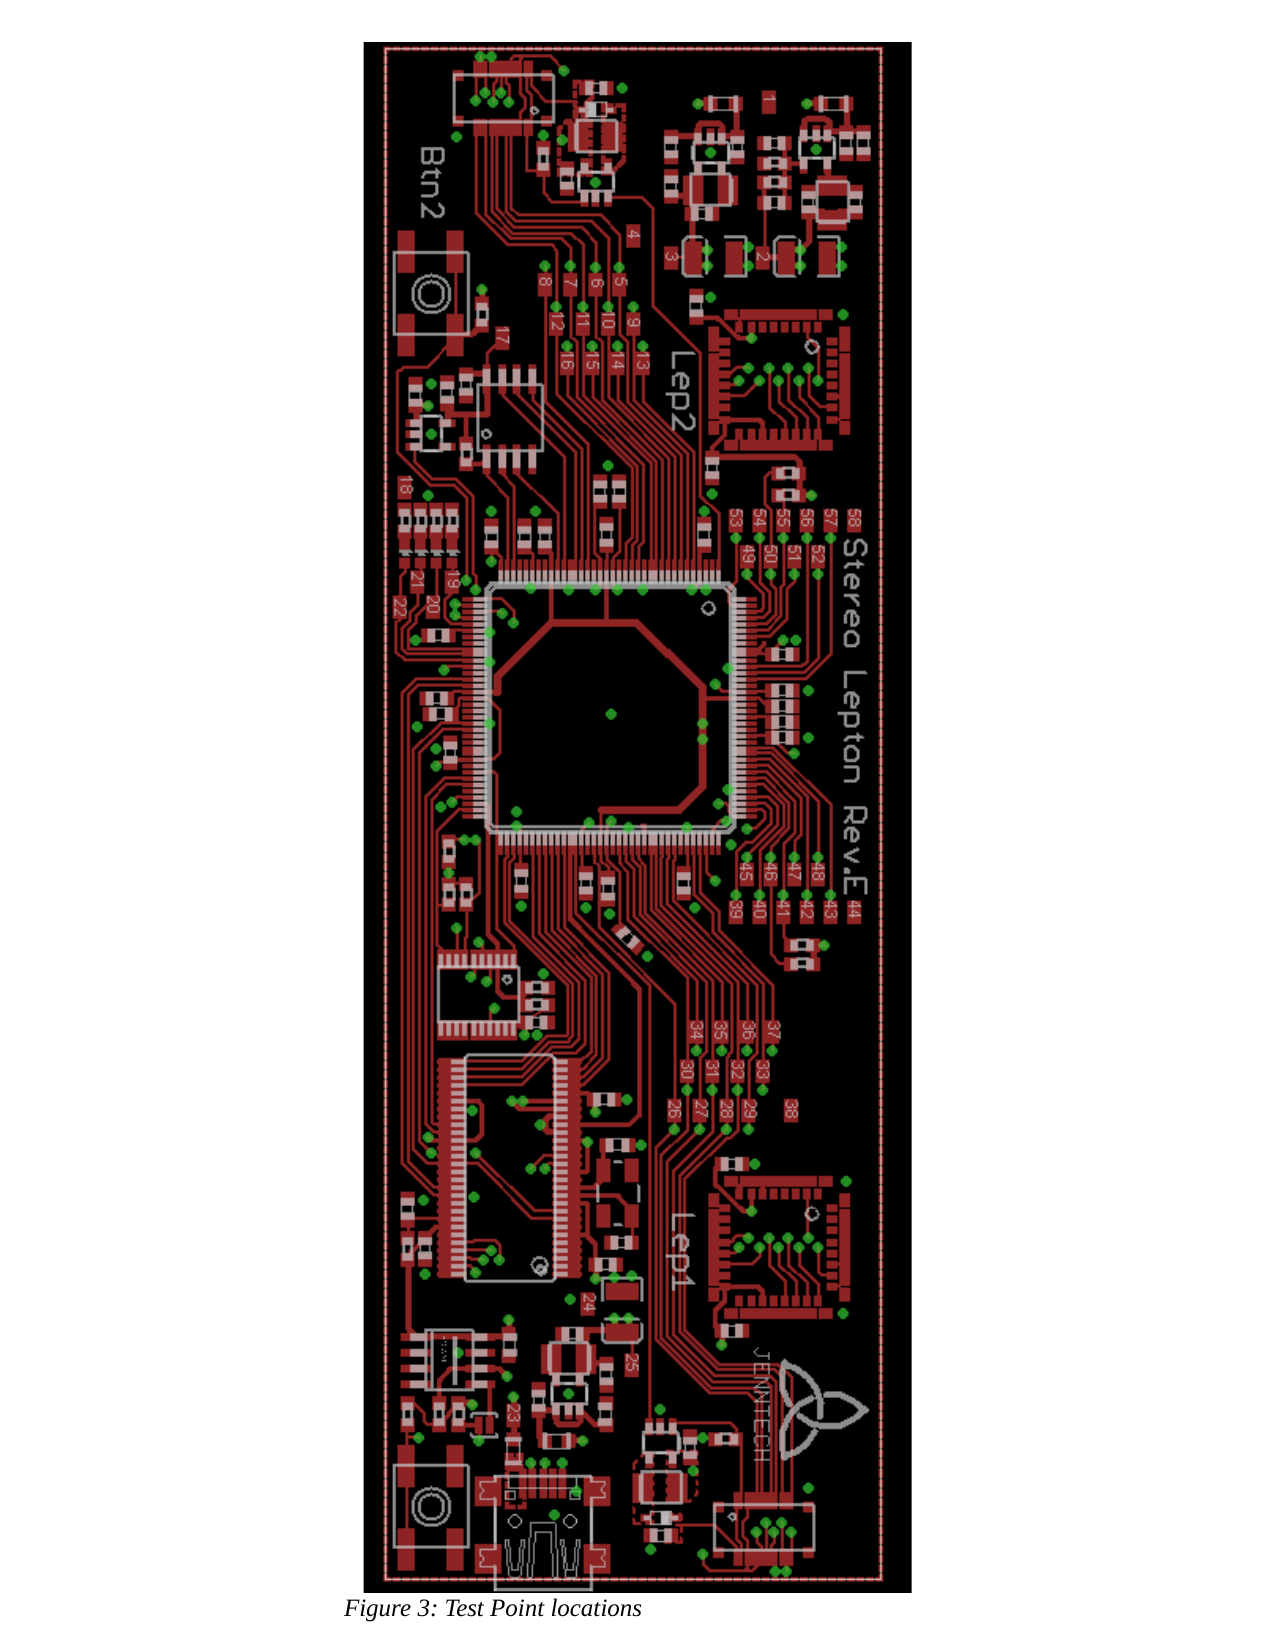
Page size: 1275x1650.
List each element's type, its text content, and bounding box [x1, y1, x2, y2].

picture [363, 42, 912, 1593]
text Figure 3: Test Point locations [344, 42, 931, 1621]
